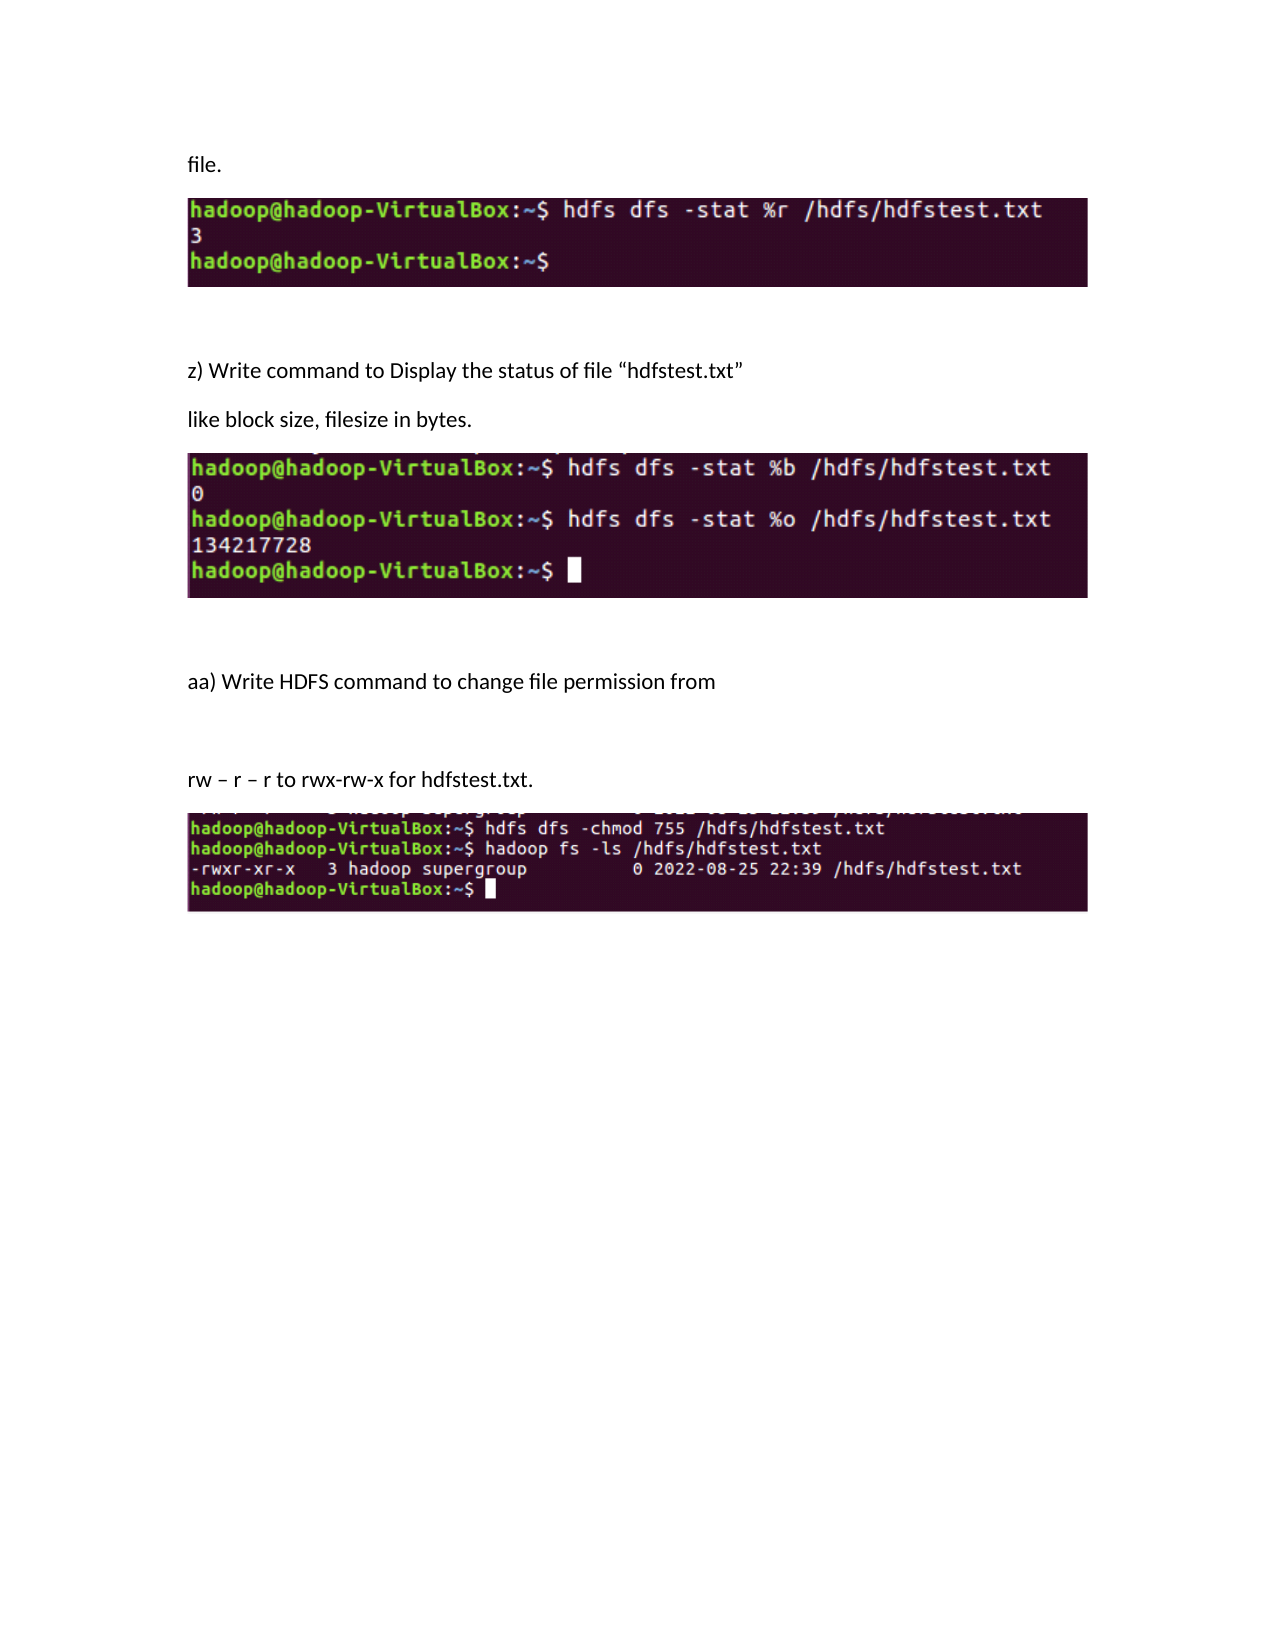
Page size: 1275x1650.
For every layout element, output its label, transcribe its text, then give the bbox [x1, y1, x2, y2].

text rw – r – r to rwx-rw-x for hdfstest.txt. [187, 765, 1087, 793]
text aa) Write HDFS command to change file permission from [187, 667, 1087, 695]
text like block size, filesize in bytes. [187, 405, 1087, 433]
text z) Write command to Display the status of file “hdfstest.txt” [187, 356, 1087, 384]
text file. [187, 150, 1087, 178]
